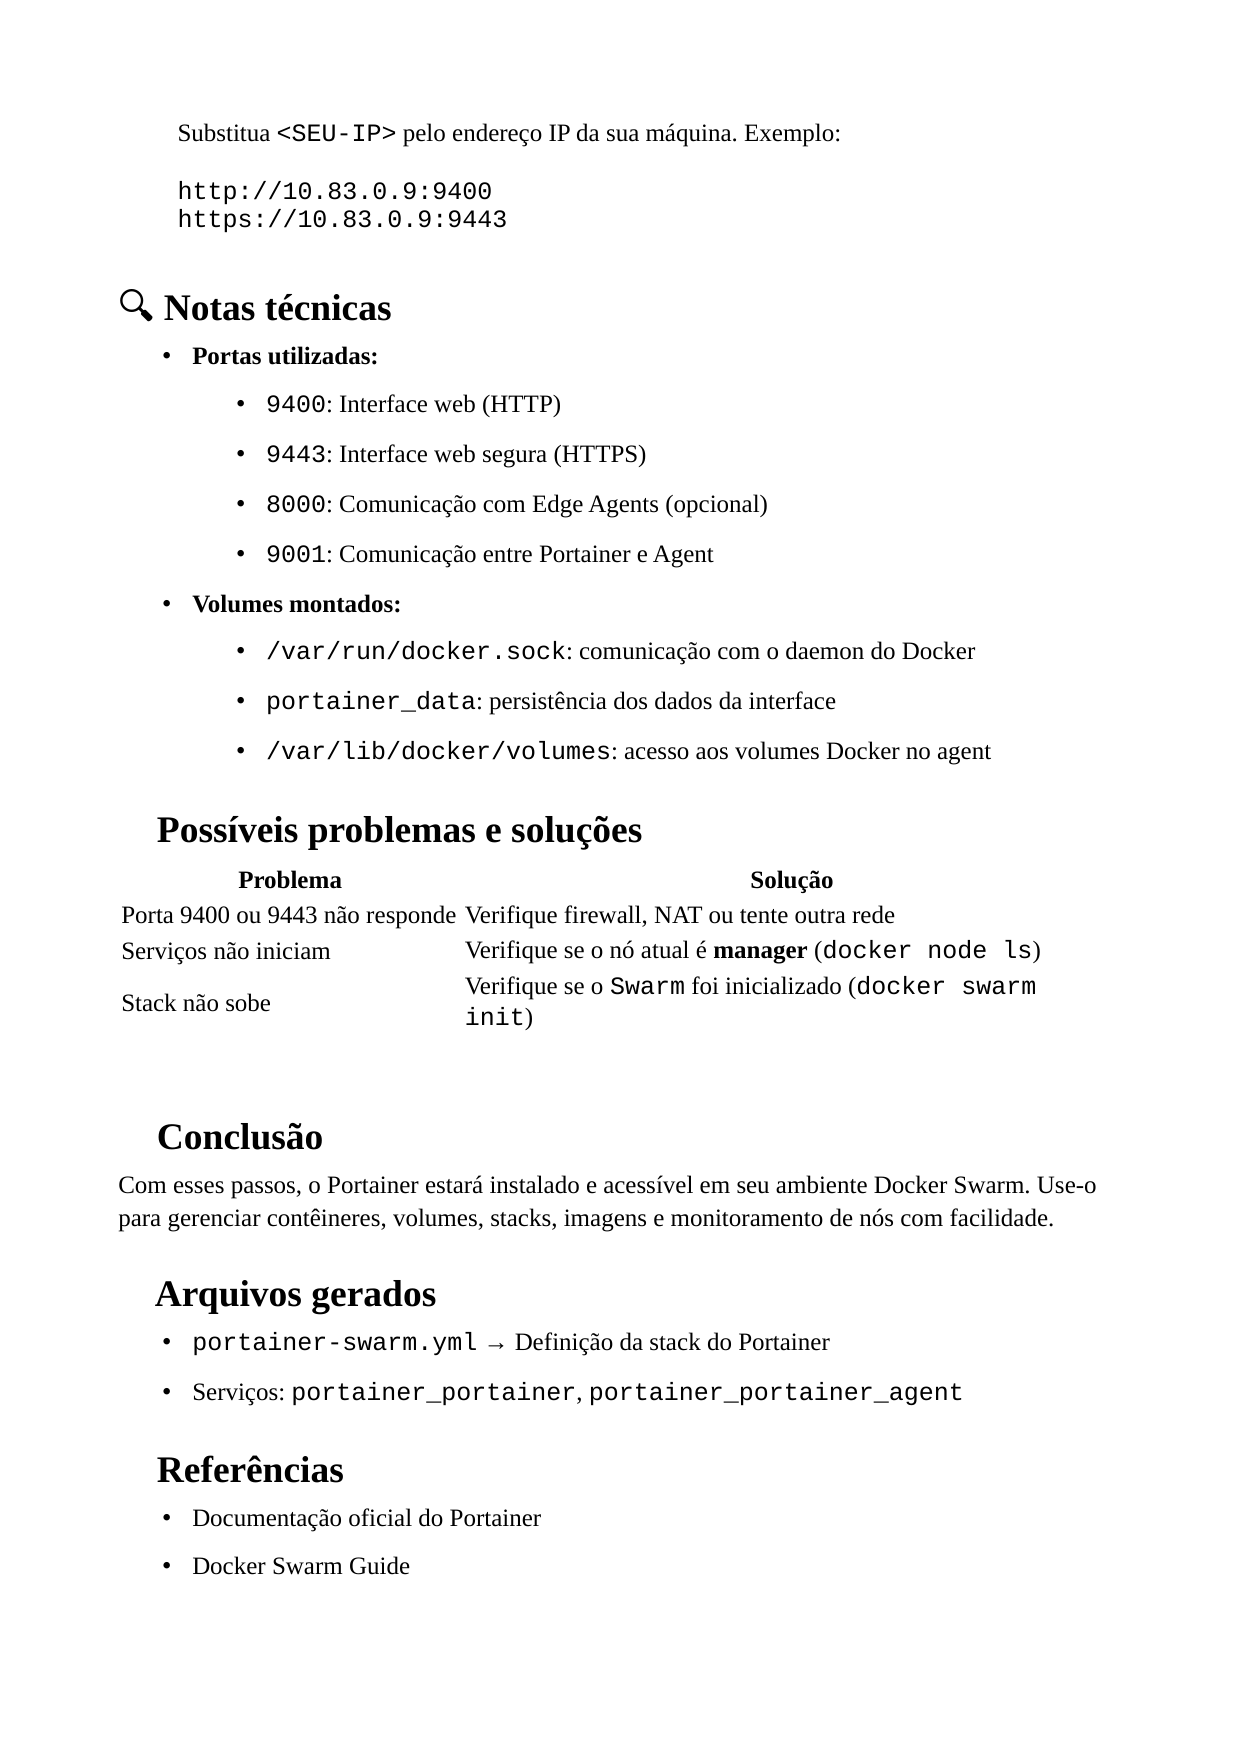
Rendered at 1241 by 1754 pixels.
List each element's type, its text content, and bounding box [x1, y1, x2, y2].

subtitle 🧠 Referências [118, 1448, 1122, 1491]
text Com esses passos, o Portainer estará instalado e acessível em seu ambiente Docker Swarm. Use-o para gerenciar contêineres, volumes, stacks, imagens e monitoramento de nós com facilidade. [118, 1170, 1122, 1232]
list Portas utilizadas: [162, 341, 1122, 370]
text Substitua <SEU-IP> pelo endereço IP da sua máquina. Exemplo: [177, 118, 1063, 149]
table_cell Verifique se o nó atual é manager (docker node ls) [462, 932, 1122, 968]
list 9001: Comunicação entre Portainer e Agent [236, 539, 1122, 569]
table_cell Verifique se o Swarm foi inicializado (docker swarm init) [462, 969, 1122, 1036]
list /var/run/docker.sock: comunicação com o daemon do Docker [236, 636, 1122, 667]
list Documentação oficial do Portainer [162, 1503, 1122, 1532]
list Volumes montados: [162, 589, 1122, 617]
list Serviços: portainer_portainer, portainer_portainer_agent [162, 1377, 1122, 1408]
table_cell Stack não sobe [118, 969, 462, 1036]
table_cell Serviços não iniciam [118, 932, 462, 968]
list /var/lib/docker/volumes: acesso aos volumes Docker no agent [236, 736, 1122, 767]
subtitle ✅ Conclusão [118, 1114, 1122, 1157]
list portainer-swarm.yml → Definição da stack do Portainer [162, 1327, 1122, 1358]
table_cell Porta 9400 ou 9443 não responde [118, 897, 462, 932]
table_header Solução [462, 863, 1122, 897]
list 9443: Interface web segura (HTTPS) [236, 439, 1122, 469]
list 9400: Interface web (HTTP) [236, 389, 1122, 419]
subtitle 🚧 Possíveis problemas e soluções [118, 807, 1122, 850]
subtitle 🔍 Notas técnicas [118, 285, 1122, 328]
list 8000: Comunicação com Edge Agents (opcional) [236, 489, 1122, 519]
table_cell Verifique firewall, NAT ou tente outra rede [462, 897, 1122, 932]
subtitle 📁 Arquivos gerados [118, 1271, 1122, 1314]
list portainer_data: persistência dos dados da interface [236, 686, 1122, 717]
list Docker Swarm Guide [162, 1551, 1122, 1580]
text http://10.83.0.9:9400 https://10.83.0.9:9443 [177, 178, 1063, 235]
table_header Problema [118, 863, 462, 897]
